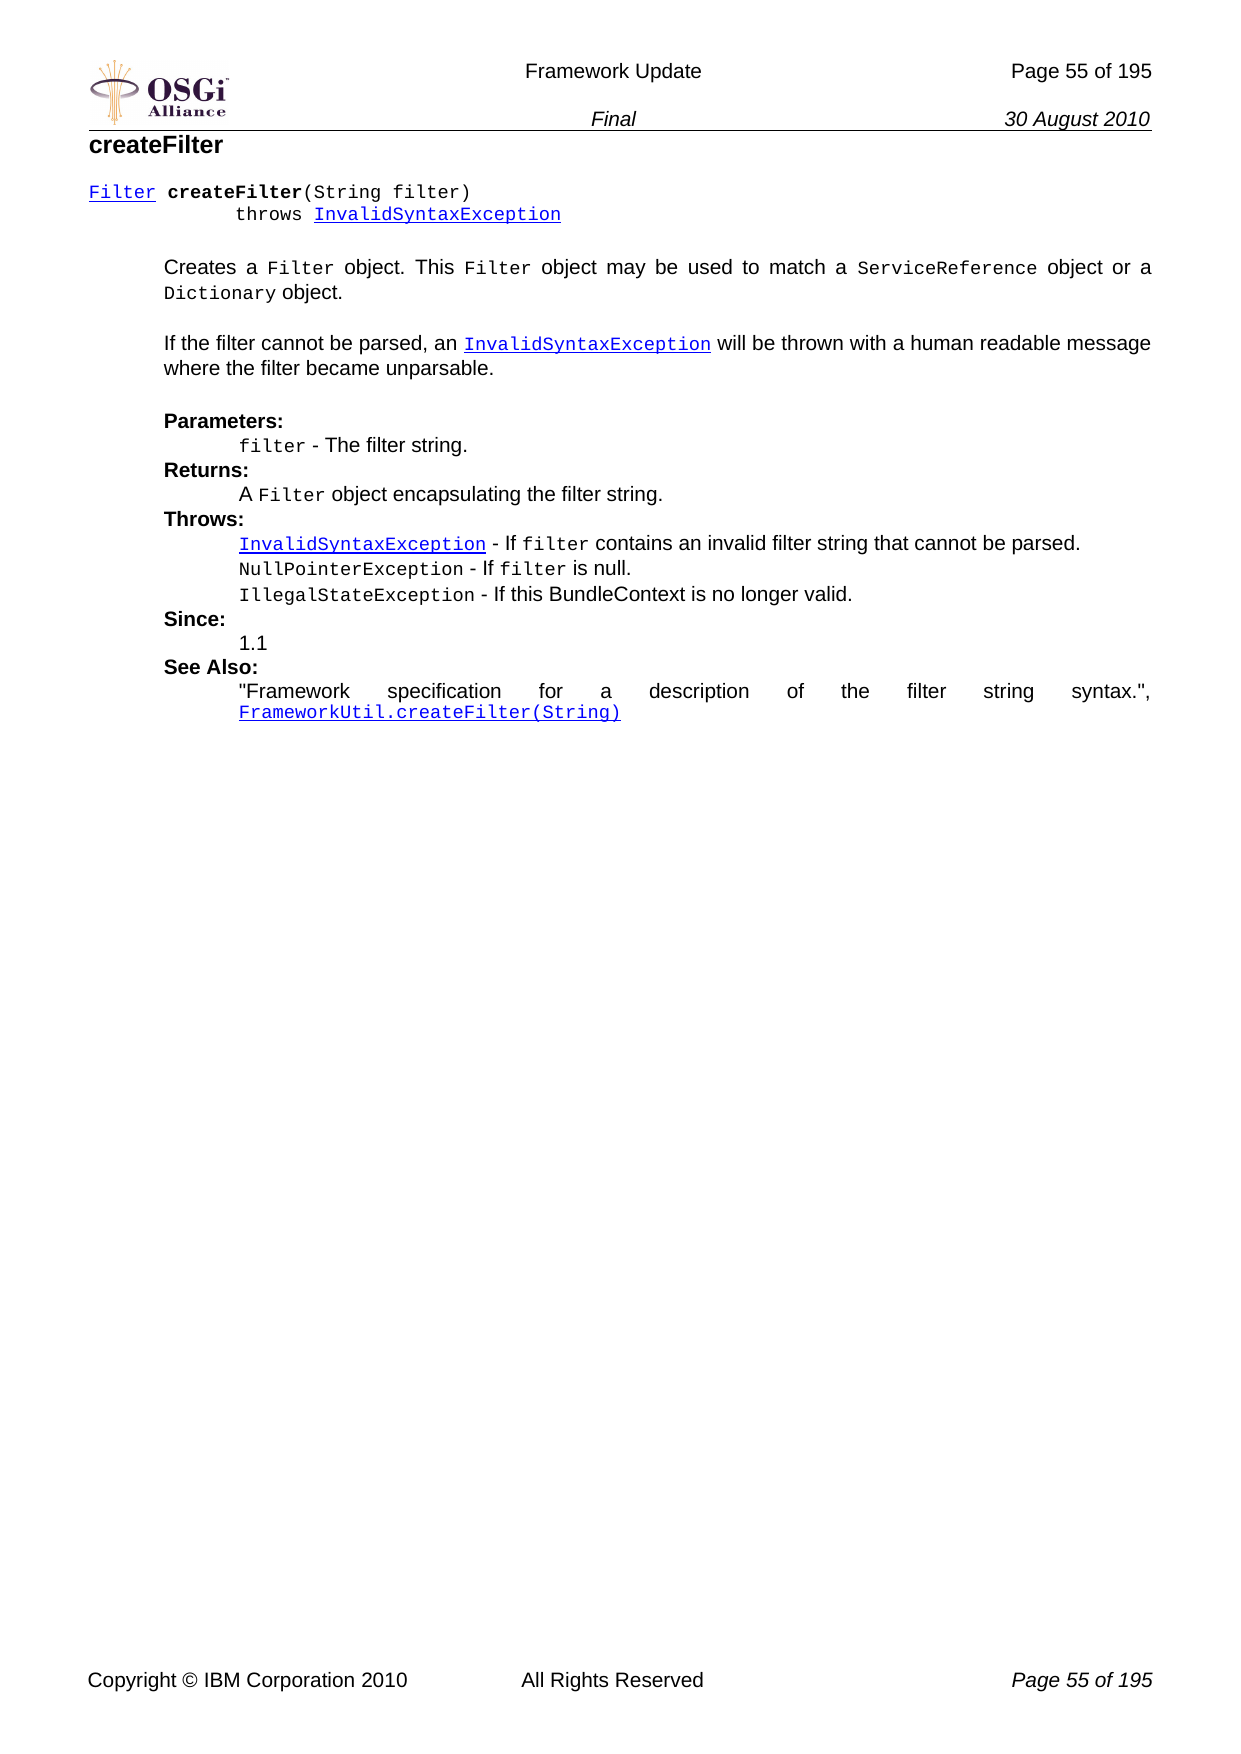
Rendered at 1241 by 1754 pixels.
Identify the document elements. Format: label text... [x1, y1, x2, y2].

text If the filter cannot be parsed, an InvalidSyntaxException will be thrown with a human readable message where the filter became unparsable. [163, 330, 1152, 379]
text A Filter object encapsulating the filter string. [238, 482, 1152, 507]
text InvalidSyntaxException - If filter contains an invalid filter string that cannot be parsed. [238, 531, 1152, 556]
text IllegalStateException - If this BundleContext is no longer valid. [238, 581, 1152, 607]
text NullPointerException - If filter is null. [238, 556, 1152, 581]
subtitle createFilter [88, 130, 1152, 159]
text Creates a Filter object. This Filter object may be used to match a ServiceReference object or a Dictionary object. [163, 255, 1152, 305]
text See Also: [163, 654, 1152, 678]
text Since: [163, 607, 1152, 631]
text Parameters: [163, 409, 1152, 433]
text Returns: [163, 458, 1152, 482]
text filter - The filter string. [238, 433, 1152, 458]
text 1.1 [238, 631, 1152, 654]
picture [90, 60, 230, 125]
text "Framework specification for a description of the filter string syntax.", FrameworkUtil.createFilter(String) [238, 678, 1152, 724]
text Filter createFilter(String filter) throws InvalidSyntaxException [88, 183, 1152, 226]
text Throws: [163, 507, 1152, 531]
